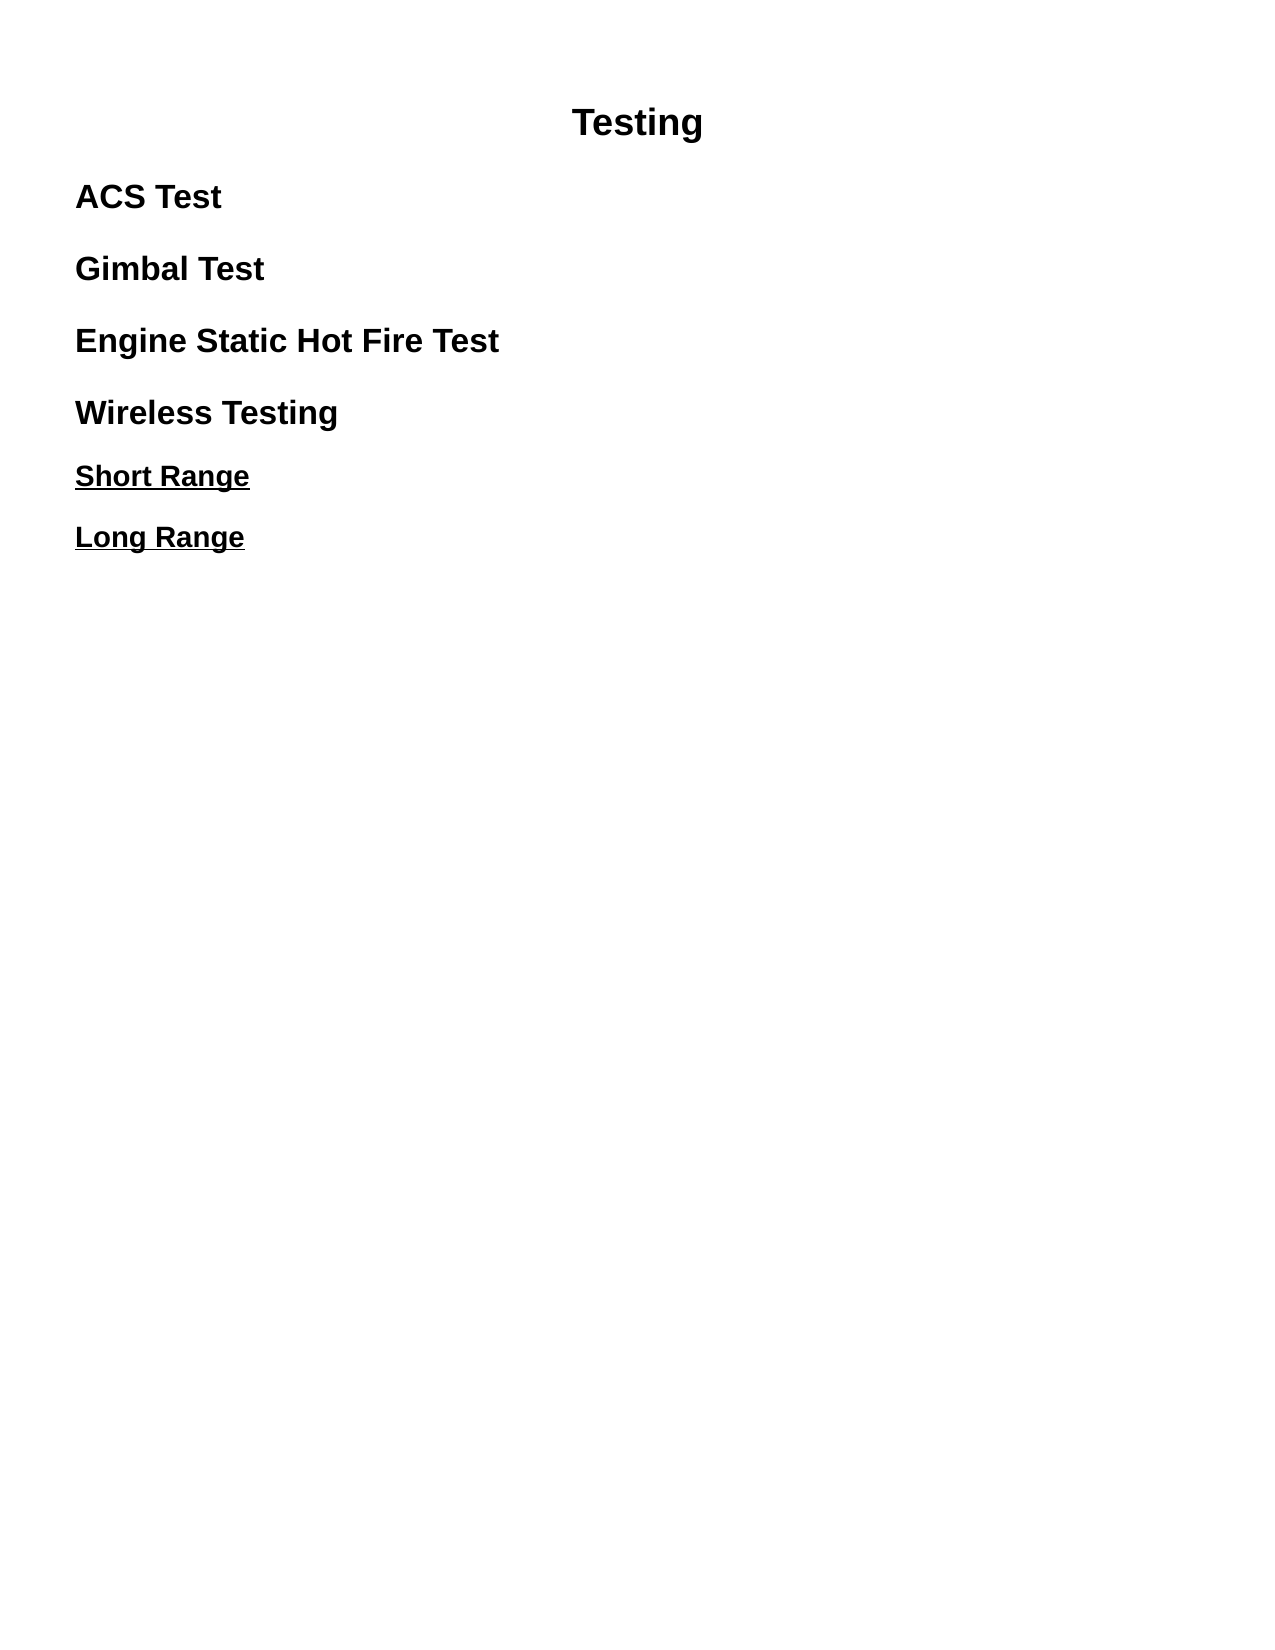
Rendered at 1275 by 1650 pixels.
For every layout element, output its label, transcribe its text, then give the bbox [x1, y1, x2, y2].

subtitle Engine Static Hot Fire Test [75, 321, 1200, 359]
subtitle Gimbal Test [75, 249, 1200, 288]
subtitle Wireless Testing [75, 393, 1200, 432]
subtitle Long Range [75, 519, 1200, 553]
subtitle ACS Test [75, 177, 1200, 216]
subtitle Testing [75, 100, 1200, 144]
subtitle Short Range [75, 459, 1200, 492]
